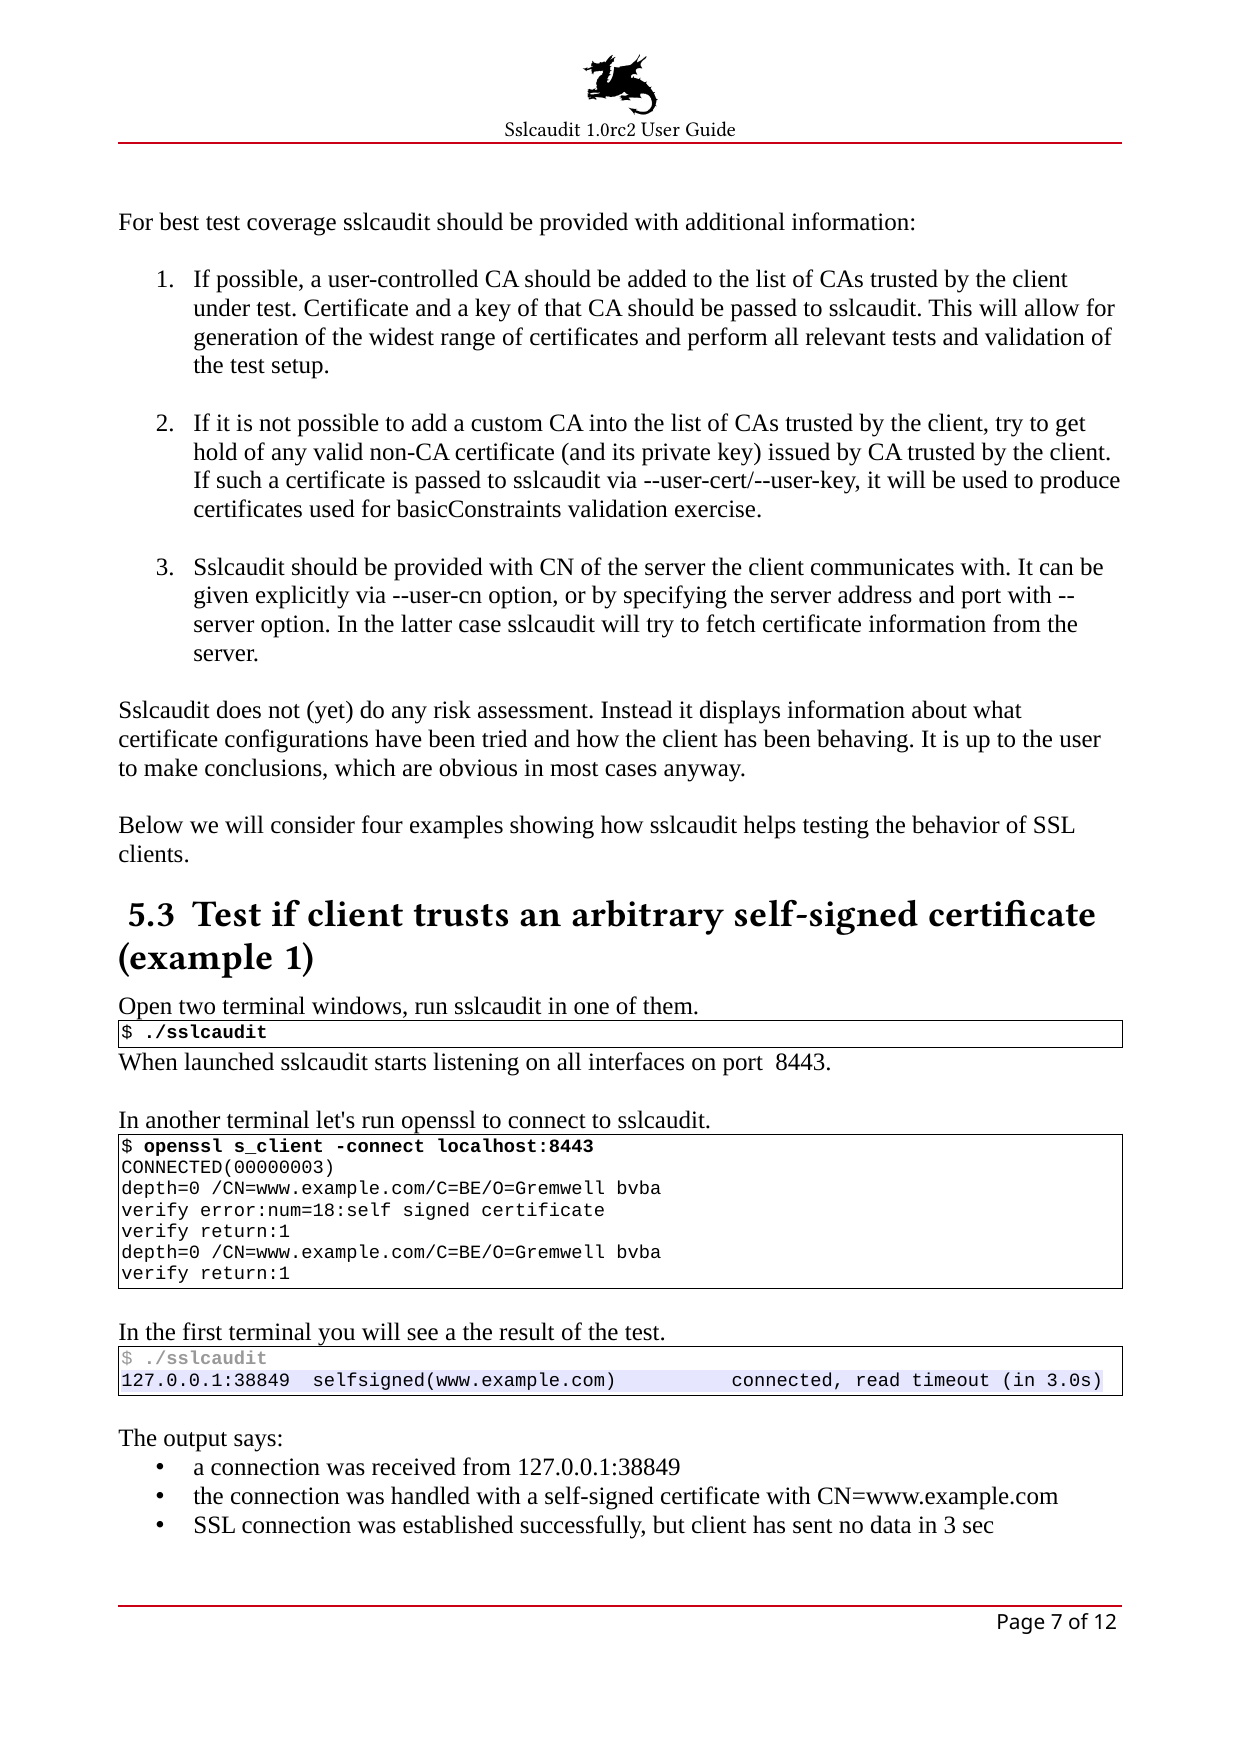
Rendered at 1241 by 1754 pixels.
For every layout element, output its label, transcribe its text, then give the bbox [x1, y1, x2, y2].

text $ openssl s_client -connect localhost:8443 [119, 1135, 1122, 1155]
text 127.0.0.1:38849 selfsigned(www.example.com) connected, read timeout (in 3.0s) [119, 1367, 1122, 1395]
text verify error:num=18:self signed certificate [119, 1197, 1122, 1218]
list a connection was received from 127.0.0.1:38849 [156, 1452, 1122, 1481]
subtitle Test if client trusts an arbitrary self-signed certificate (example 1) [118, 893, 1122, 978]
text In the first terminal you will see a the result of the test. [118, 1317, 1122, 1346]
text depth=0 /CN=www.example.com/C=BE/O=Gremwell bvba [119, 1176, 1122, 1197]
text Below we will consider four examples showing how sslcaudit helps testing the behavior of SSL clients. [118, 811, 1122, 868]
text CONNECTED(00000003) [119, 1155, 1122, 1176]
text When launched sslcaudit starts listening on all interfaces on port 8443. [118, 1048, 1122, 1076]
text depth=0 /CN=www.example.com/C=BE/O=Gremwell bvba [119, 1240, 1122, 1261]
list the connection was handled with a self-signed certificate with CN=www.example.com [156, 1481, 1122, 1510]
text $ ./sslcaudit [119, 1347, 1122, 1367]
text $ ./sslcaudit [119, 1021, 1122, 1047]
picture [582, 54, 658, 115]
list SSL connection was established successfully, but client has sent no data in 3 sec [156, 1510, 1122, 1538]
text For best test coverage sslcaudit should be provided with additional information: [118, 207, 1122, 236]
list If it is not possible to add a custom CA into the list of CAs trusted by the client, try to get hold of any valid non-CA certificate (and its private key) issued by CA trusted by the client. If such a certificate is passed to sslcaudit via --user-cert/--user-key, it will be used to produce certificates used for basicConstraints validation exercise. [156, 408, 1122, 523]
text Sslcaudit does not (yet) do any risk assessment. Instead it displays information about what certificate configurations have been tried and how the client has been behaving. It is up to the user to make conclusions, which are obvious in most cases anyway. [118, 696, 1122, 782]
list If possible, a user-controlled CA should be added to the list of CAs trusted by the client under test. Certificate and a key of that CA should be passed to sslcaudit. This will allow for generation of the widest range of certificates and perform all relevant tests and validation of the test setup. [156, 264, 1122, 379]
list Sslcaudit should be provided with CN of the server the client communicates with. It can be given explicitly via --user-cn option, or by specifying the server address and port with --server option. In the latter case sslcaudit will try to fetch certificate information from the server. [156, 552, 1122, 667]
text In another terminal let's run openssl to connect to sslcaudit. [118, 1105, 1122, 1133]
text Open two terminal windows, run sslcaudit in one of them. [118, 991, 1122, 1020]
text The output says: [118, 1423, 1122, 1452]
text verify return:1 [119, 1218, 1122, 1240]
text verify return:1 [119, 1261, 1122, 1288]
